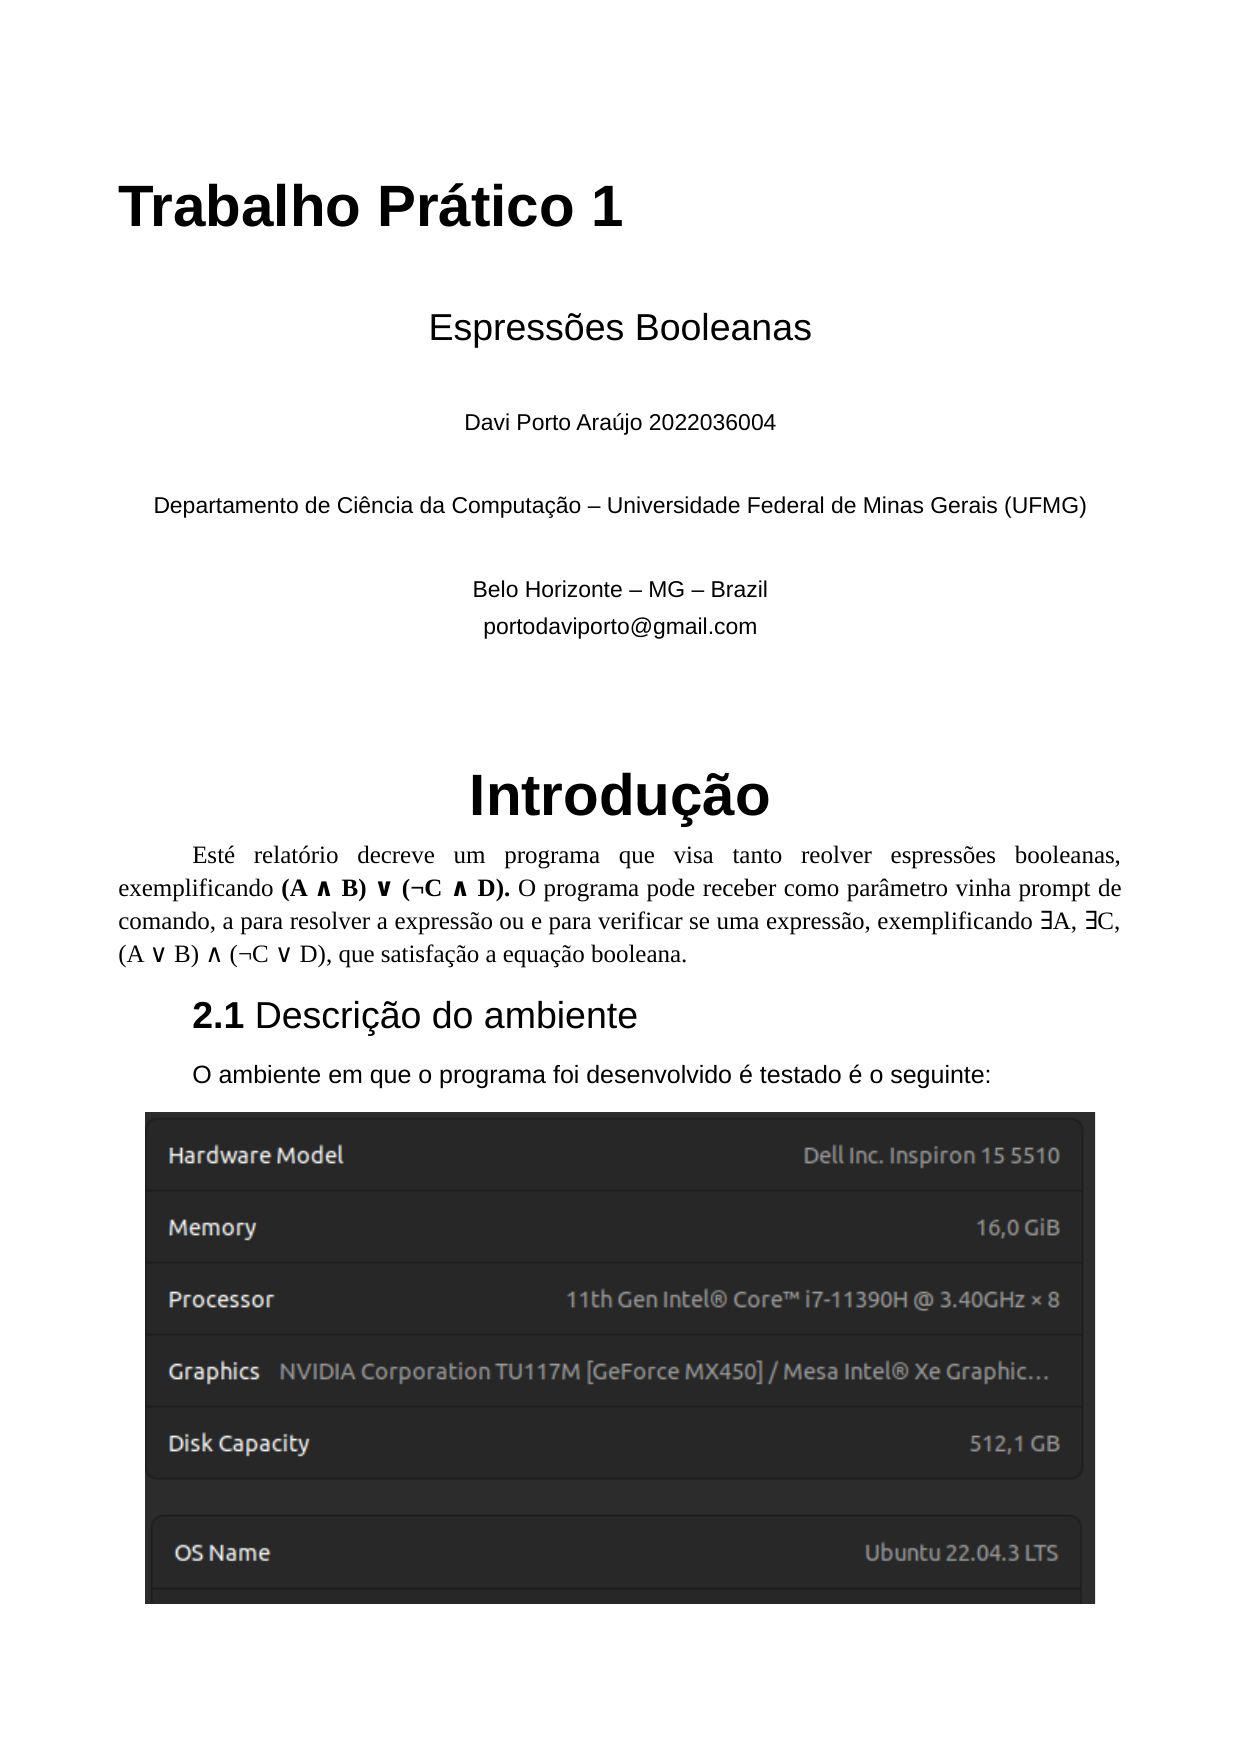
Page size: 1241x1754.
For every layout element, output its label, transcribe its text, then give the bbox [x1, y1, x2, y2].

title Trabalho Prático 1 [118, 172, 1122, 239]
text Davi Porto Araújo 2022036004 [118, 408, 1122, 435]
text Esté relatório decreve um programa que visa tanto reolver espressões booleanas, exemplificando (A ∧ B) ∨ (¬C ∧ D). O programa pode receber como parâmetro vinha prompt de comando, a para resolver a expressão ou e para verificar se uma expressão, exemplificando ∃A, ∃C, (A ∨ B) ∧ (¬C ∨ D), que satisfação a equação booleana. [118, 840, 1122, 968]
text Departamento de Ciência da Computação – Universidade Federal de Minas Gerais (UFMG) [118, 492, 1122, 519]
subtitle 2.1 Descrição do ambiente [118, 993, 1122, 1036]
subtitle Espressões Booleanas [118, 305, 1122, 348]
title Introdução [118, 760, 1122, 827]
text Belo Horizonte – MG – Brazil [118, 576, 1122, 603]
picture [145, 1112, 1096, 1604]
text O ambiente em que o programa foi desenvolvido é testado é o seguinte: [118, 1048, 1122, 1092]
text portodaviporto@gmail.com [118, 613, 1122, 639]
